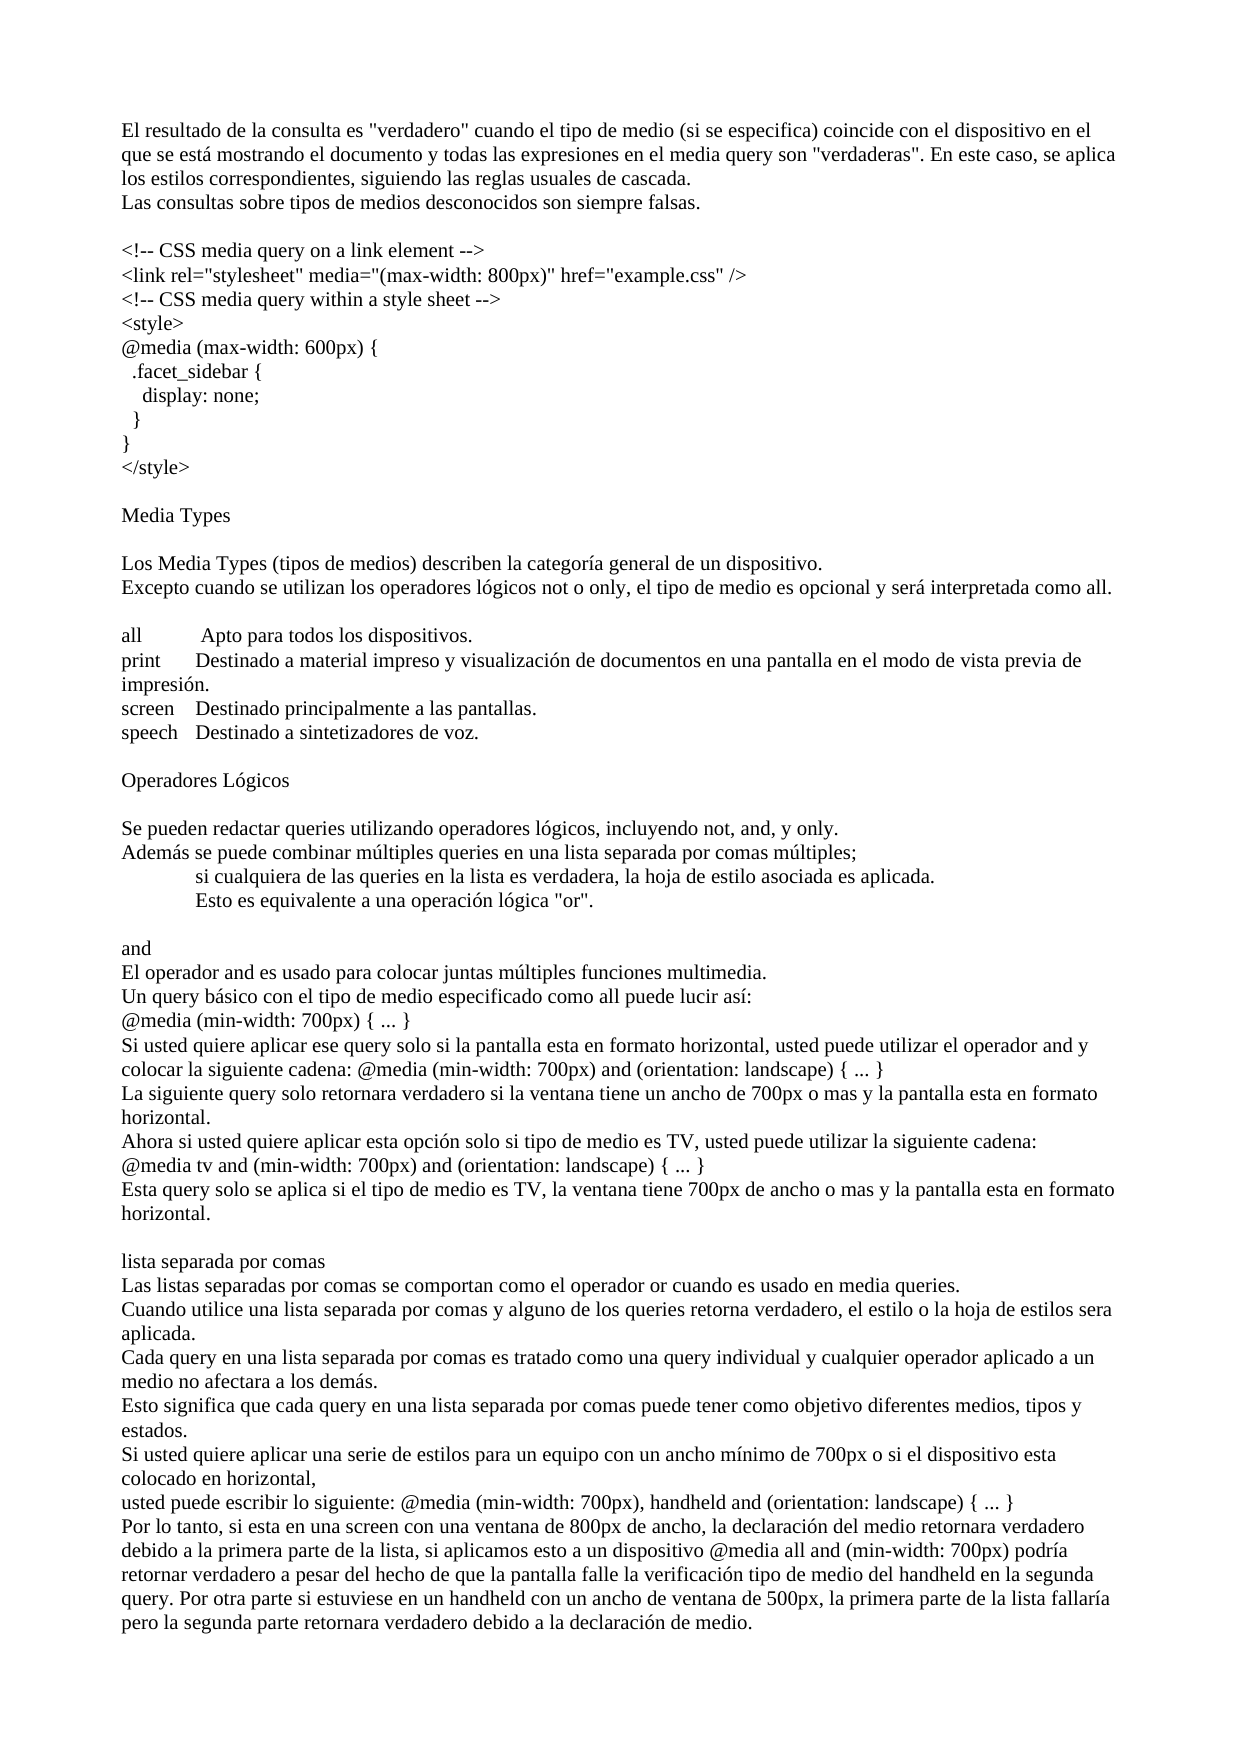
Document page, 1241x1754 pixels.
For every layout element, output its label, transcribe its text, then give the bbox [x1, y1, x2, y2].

text all Apto para todos los dispositivos. [121, 623, 1122, 647]
text Ahora si usted quiere aplicar esta opción solo si tipo de medio es TV, usted puede utilizar la siguiente cadena: [121, 1129, 1122, 1153]
text and [121, 936, 1122, 960]
text usted puede escribir lo siguiente: @media (min-width: 700px), handheld and (orientation: landscape) { ... } [121, 1490, 1122, 1514]
text <!-- CSS media query on a link element --> [121, 238, 1122, 262]
text speech Destinado a sintetizadores de voz. [121, 720, 1122, 744]
text El operador and es usado para colocar juntas múltiples funciones multimedia. [121, 960, 1122, 984]
text @media (min-width: 700px) { ... } [121, 1008, 1122, 1032]
text Media Types [121, 503, 1122, 527]
text @media (max-width: 600px) { [121, 335, 1122, 359]
text } [121, 431, 1122, 455]
text display: none; [121, 383, 1122, 407]
text Además se puede combinar múltiples queries en una lista separada por comas múltiples; [121, 840, 1122, 864]
text El resultado de la consulta es "verdadero" cuando el tipo de medio (si se especifica) coincide con el dispositivo en el que se está mostrando el documento y todas las expresiones en el media query son "verdaderas". En este caso, se aplica los estilos correspondientes, siguiendo las reglas usuales de cascada. [121, 118, 1122, 190]
text La siguiente query solo retornara verdadero si la ventana tiene un ancho de 700px o mas y la pantalla esta en formato horizontal. [121, 1081, 1122, 1129]
text <style> [121, 311, 1122, 335]
text .facet_sidebar { [121, 359, 1122, 383]
text screen Destinado principalmente a las pantallas. [121, 696, 1122, 720]
text <link rel="stylesheet" media="(max-width: 800px)" href="example.css" /> [121, 262, 1122, 287]
text print Destinado a material impreso y visualización de documentos en una pantalla en el modo de vista previa de impresión. [121, 647, 1122, 696]
text Las consultas sobre tipos de medios desconocidos son siempre falsas. [121, 190, 1122, 214]
text Esta query solo se aplica si el tipo de medio es TV, la ventana tiene 700px de ancho o mas y la pantalla esta en formato horizontal. [121, 1177, 1122, 1225]
text Un query básico con el tipo de medio especificado como all puede lucir así: [121, 984, 1122, 1008]
text lista separada por comas [121, 1249, 1122, 1273]
text @media tv and (min-width: 700px) and (orientation: landscape) { ... } [121, 1153, 1122, 1177]
text Se pueden redactar queries utilizando operadores lógicos, incluyendo not, and, y only. [121, 816, 1122, 840]
text Cada query en una lista separada por comas es tratado como una query individual y cualquier operador aplicado a un medio no afectara a los demás. [121, 1345, 1122, 1393]
text Excepto cuando se utilizan los operadores lógicos not o only, el tipo de medio es opcional y será interpretada como all. [121, 575, 1122, 599]
text si cualquiera de las queries en la lista es verdadera, la hoja de estilo asociada es aplicada. [121, 864, 1122, 888]
text Los Media Types (tipos de medios) describen la categoría general de un dispositivo. [121, 551, 1122, 575]
text Esto significa que cada query en una lista separada por comas puede tener como objetivo diferentes medios, tipos y estados. [121, 1393, 1122, 1442]
text colocar la siguiente cadena: @media (min-width: 700px) and (orientation: landscape) { ... } [121, 1057, 1122, 1081]
text Si usted quiere aplicar una serie de estilos para un equipo con un ancho mínimo de 700px o si el dispositivo esta colocado en horizontal, [121, 1442, 1122, 1490]
text <!-- CSS media query within a style sheet --> [121, 287, 1122, 311]
text Si usted quiere aplicar ese query solo si la pantalla esta en formato horizontal, usted puede utilizar el operador and y [121, 1032, 1122, 1057]
text Operadores Lógicos [121, 768, 1122, 792]
text Esto es equivalente a una operación lógica "or". [121, 888, 1122, 912]
text } [121, 407, 1122, 431]
text Las listas separadas por comas se comportan como el operador or cuando es usado en media queries. [121, 1273, 1122, 1297]
text Cuando utilice una lista separada por comas y alguno de los queries retorna verdadero, el estilo o la hoja de estilos sera aplicada. [121, 1297, 1122, 1345]
text </style> [121, 455, 1122, 479]
text Por lo tanto, si esta en una screen con una ventana de 800px de ancho, la declaración del medio retornara verdadero debido a la primera parte de la lista, si aplicamos esto a un dispositivo @media all and (min-width: 700px) podría retornar verdadero a pesar del hecho de que la pantalla falle la verificación tipo de medio del handheld en la segunda query. Por otra parte si estuviese en un handheld con un ancho de ventana de 500px, la primera parte de la lista fallaría pero la segunda parte retornara verdadero debido a la declaración de medio. [121, 1514, 1122, 1634]
